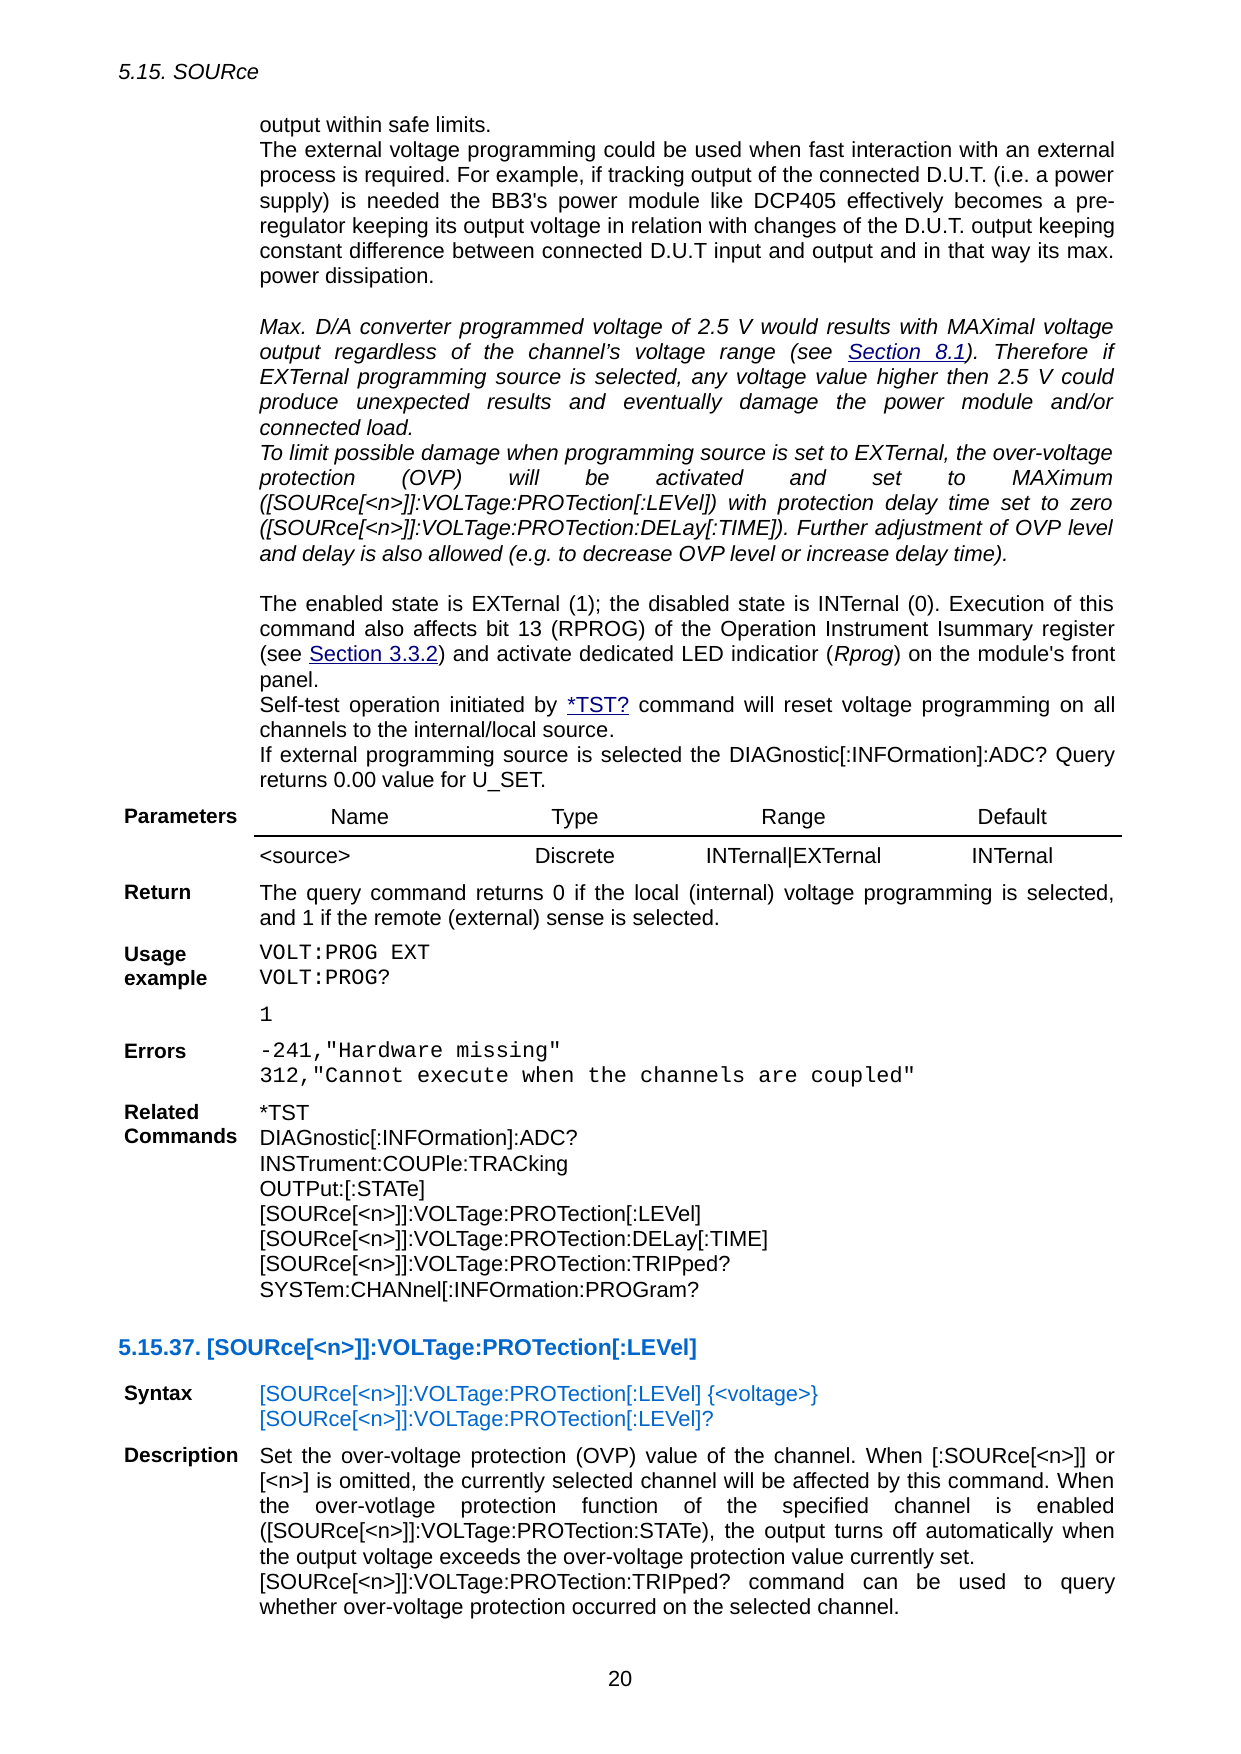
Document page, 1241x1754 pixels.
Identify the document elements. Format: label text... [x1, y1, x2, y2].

table_cell Set the over-voltage protection (OVP) value of the channel. When [:SOURce[<n>]] or [<n>] is omitted, the currently selected channel will be affected by this command. When the over-votlage protection function of the specified channel is enabled ([SOURce[<n>]]:VOLTage:PROTection:STATe), the output turns off automatically when the output voltage exceeds the over-voltage protection value currently set. [SOURce[<n>]]:VOLTage:PROTection:TRIPped? command can be used to query whether over-voltage protection occurred on the selected channel. [254, 1437, 1122, 1625]
table_cell <source> [254, 837, 465, 874]
table_cell VOLT:PROG EXT VOLT:PROG? 1 [254, 936, 1122, 1033]
table_cell Errors [118, 1033, 253, 1094]
table_cell Name [254, 798, 465, 835]
table_cell -241,"Hardware missing" 312,"Cannot execute when the channels are coupled" [254, 1033, 1122, 1094]
table_cell [118, 106, 253, 798]
table_cell Usage example [118, 936, 253, 1033]
table_header Syntax [118, 1375, 253, 1437]
table_cell The query command returns 0 if the local (internal) voltage programming is selected, and 1 if the remote (external) sense is selected. [254, 874, 1122, 936]
table_cell output within safe limits. The external voltage programming could be used when fast interaction with an external process is required. For example, if tracking output of the connected D.U.T. (i.e. a power supply) is needed the BB3's power module like DCP405 effectively becomes a pre-regulator keeping its output voltage in relation with changes of the D.U.T. output keeping constant difference between connected D.U.T input and output and in that way its max. power dissipation. Max. D/A converter programmed voltage of 2.5 V would results with MAXimal voltage output regardless of the channel’s voltage range (see Section 8.1). Therefore if EXTernal programming source is selected, any voltage value higher then 2.5 V could produce unexpected results and eventually damage the power module and/or connected load. To limit possible damage when programming source is set to EXTernal, the over-voltage protection (OVP) will be activated and set to MAXimum ([SOURce[<n>]]:VOLTage:PROTection[:LEVel]) with protection delay time set to zero ([SOURce[<n>]]:VOLTage:PROTection:DELay[:TIME]). Further adjustment of OVP level and delay is also allowed (e.g. to decrease OVP level or increase delay time). The enabled state is EXTernal (1); the disabled state is INTernal (0). Execution of this command also affects bit 13 (RPROG) of the Operation Instrument Isummary register (see Section 3.3.2) and activate dedicated LED indicatior (Rprog) on the module's front panel. Self-test operation initiated by *TST? command will reset voltage programming on all channels to the internal/local source. If external programming source is selected the DIAGnostic[:INFOrmation]:ADC? Query returns 0.00 value for U_SET. [254, 106, 1122, 798]
table_cell INTernal|EXTernal [684, 837, 903, 874]
table_cell Return [118, 874, 253, 936]
table_cell Description [118, 1437, 253, 1625]
table_cell Discrete [465, 837, 684, 874]
table_cell *TST DIAGnostic[:INFOrmation]:ADC? INSTrument:COUPle:TRACking OUTPut:[:STATe] [SOURce[<n>]]:VOLTage:PROTection[:LEVel] [SOURce[<n>]]:VOLTage:PROTection:DELay[:TIME] [SOURce[<n>]]:VOLTage:PROTection:TRIPped? SYSTem:CHANnel[:INFOrmation:PROGram? [254, 1094, 1122, 1307]
table_cell INTernal [903, 837, 1122, 874]
subtitle [SOURce[<n>]]:VOLTage:PROTection[:LEVel] [118, 1334, 1122, 1360]
table_cell Parameters [118, 798, 253, 874]
table_header [SOURce[<n>]]:VOLTage:PROTection[:LEVel] {<voltage>} [SOURce[<n>]]:VOLTage:PROTection[:LEVel]? [254, 1375, 1122, 1437]
table_cell Default [903, 798, 1122, 835]
table_cell Range [684, 798, 903, 835]
table_cell Related Commands [118, 1094, 253, 1307]
table_cell Type [465, 798, 684, 835]
